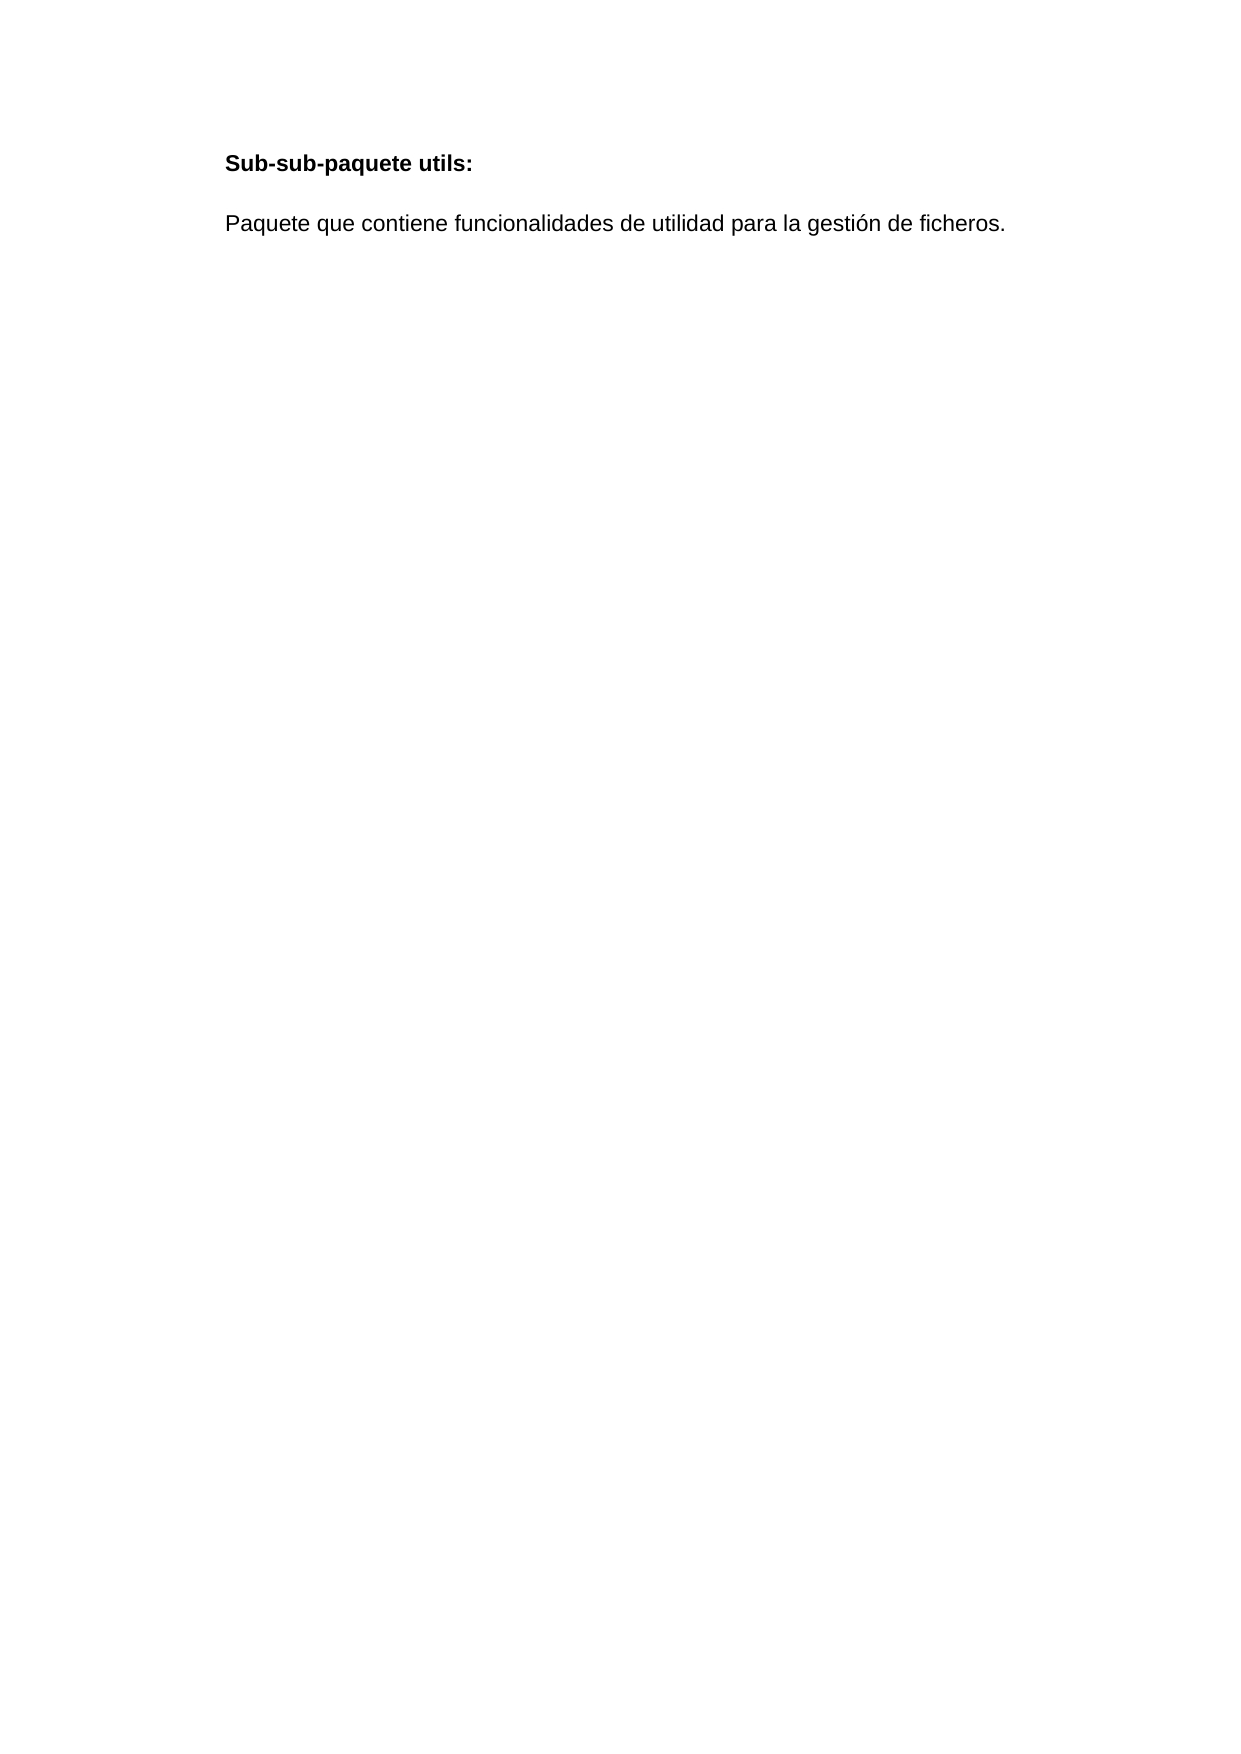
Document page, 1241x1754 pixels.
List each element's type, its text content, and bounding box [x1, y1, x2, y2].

text Sub-sub-paquete utils: [225, 150, 1090, 176]
text Paquete que contiene funcionalidades de utilidad para la gestión de ficheros. [225, 210, 1090, 237]
